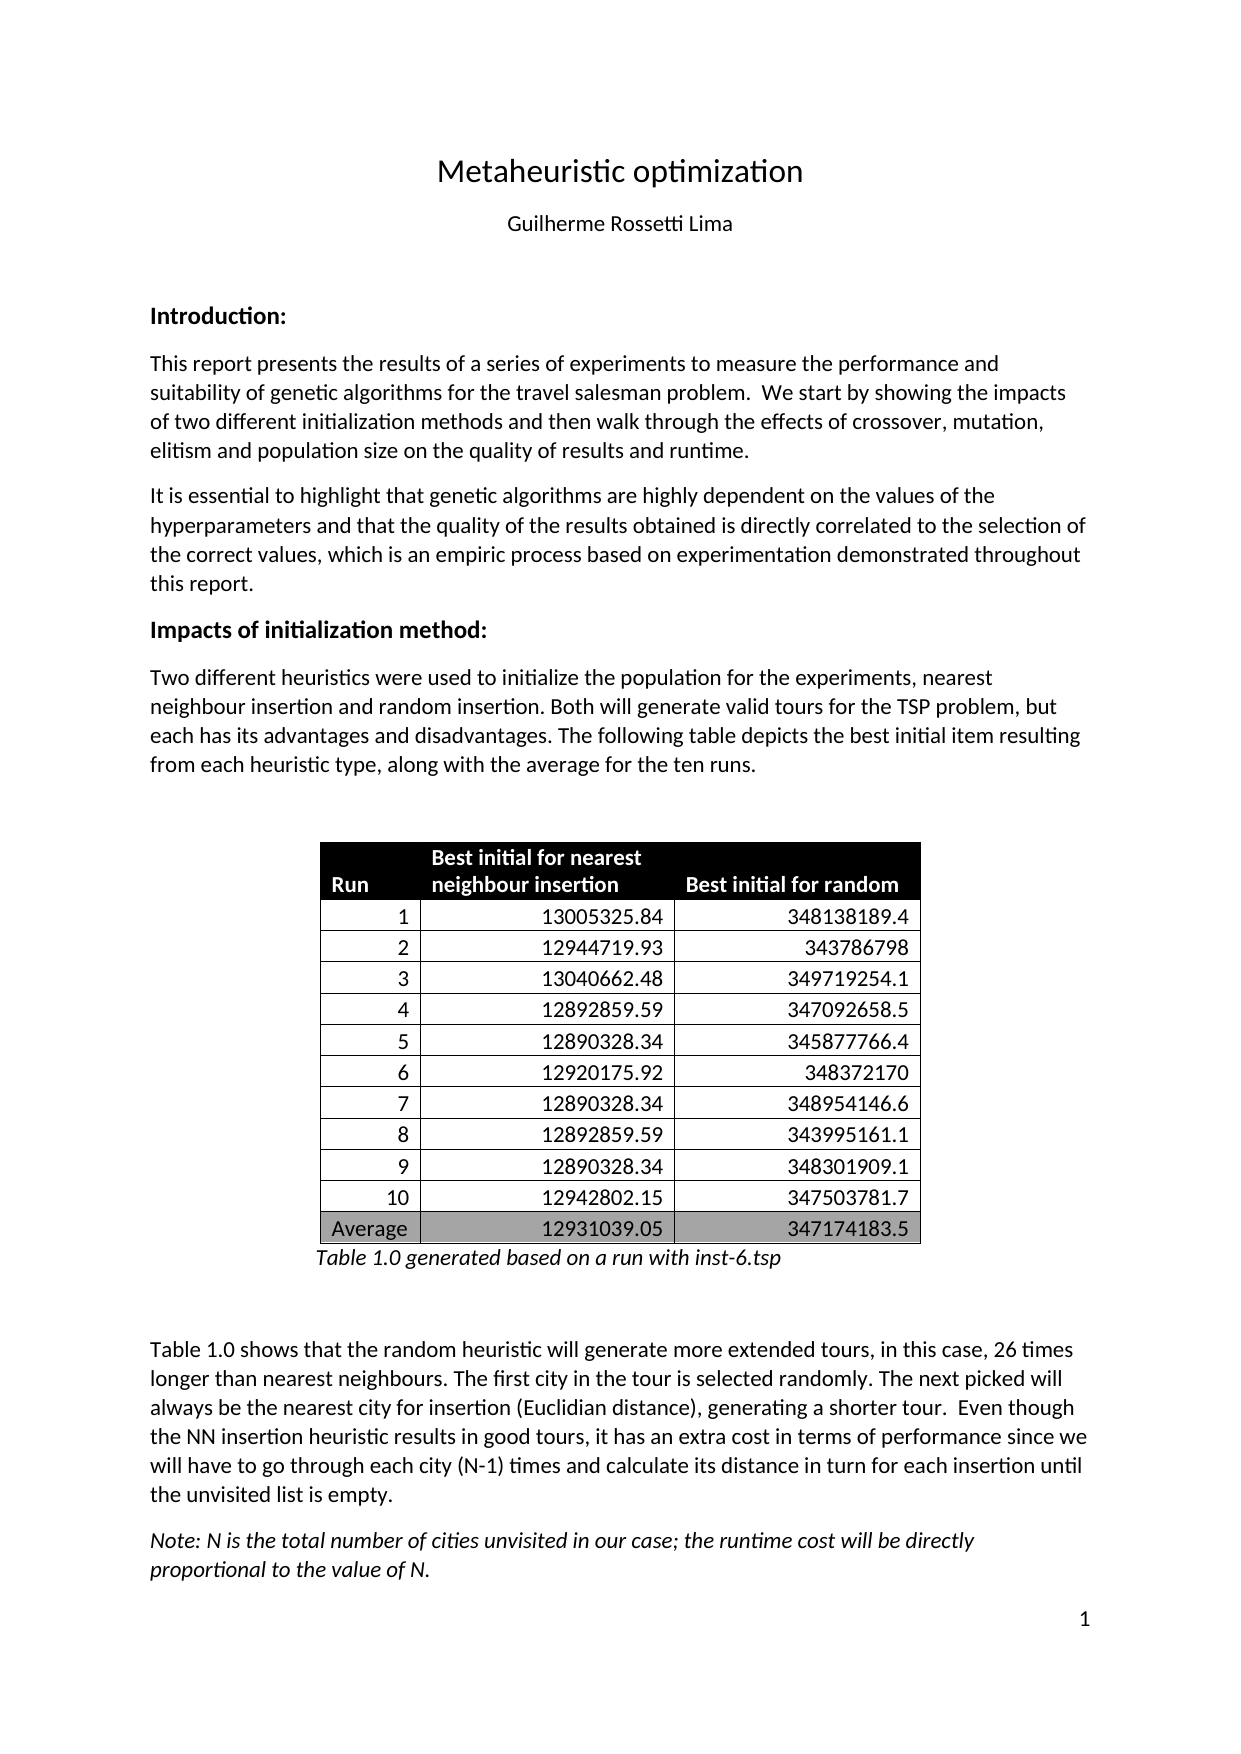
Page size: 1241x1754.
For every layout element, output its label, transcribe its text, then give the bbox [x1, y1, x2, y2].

table_cell 343995161.1 [675, 1119, 920, 1149]
table_cell 1 [321, 900, 420, 930]
text Note: N is the total number of cities unvisited in our case; the runtime cost will be directly proportional to the value of N. [150, 1526, 1090, 1583]
table_cell 10 [321, 1181, 420, 1211]
table_cell 12890328.34 [421, 1025, 674, 1055]
text Introduction: [150, 300, 1090, 331]
table_cell 12944719.93 [421, 931, 674, 961]
text Table 1.0 generated based on a run with inst-6.tsp [150, 1243, 1090, 1271]
table_cell 12892859.59 [421, 1119, 674, 1149]
table_cell 7 [321, 1087, 420, 1117]
table_cell 349719254.1 [675, 962, 920, 992]
table_cell Average [321, 1212, 420, 1242]
table_cell 9 [321, 1150, 420, 1180]
table_cell 12892859.59 [421, 994, 674, 1024]
table_header Run [321, 843, 420, 899]
table_cell 12890328.34 [421, 1150, 674, 1180]
text Metaheuristic optimization [150, 150, 1090, 191]
table_cell 347092658.5 [675, 994, 920, 1024]
text Table 1.0 shows that the random heuristic will generate more extended tours, in this case, 26 times longer than nearest neighbours. The first city in the tour is selected randomly. The next picked will always be the nearest city for insertion (Euclidian distance), generating a shorter tour. Even though the NN insertion heuristic results in good tours, it has an extra cost in terms of performance since we will have to go through each city (N-1) times and calculate its distance in turn for each insertion until the unvisited list is empty. [150, 1335, 1090, 1508]
table_cell 12890328.34 [421, 1087, 674, 1117]
table_cell 348372170 [675, 1056, 920, 1086]
table_cell 13040662.48 [421, 962, 674, 992]
table_cell 4 [321, 994, 420, 1024]
table_cell 6 [321, 1056, 420, 1086]
table_cell 347503781.7 [675, 1181, 920, 1211]
text It is essential to highlight that genetic algorithms are highly dependent on the values of the hyperparameters and that the quality of the results obtained is directly correlated to the selection of the correct values, which is an empiric process based on experimentation demonstrated throughout this report. [150, 482, 1090, 597]
table_cell 347174183.5 [675, 1212, 920, 1242]
text Two different heuristics were used to initialize the population for the experiments, nearest neighbour insertion and random insertion. Both will generate valid tours for the TSP problem, but each has its advantages and disadvantages. The following table depicts the best initial item resulting from each heuristic type, along with the average for the ten runs. [150, 663, 1090, 778]
table_header Best initial for nearest neighbour insertion [421, 843, 674, 899]
text Impacts of initialization method: [150, 614, 1090, 645]
table_cell 348301909.1 [675, 1150, 920, 1180]
table_cell 348954146.6 [675, 1087, 920, 1117]
table_cell 12931039.05 [421, 1212, 674, 1242]
table_cell 2 [321, 931, 420, 961]
text Guilherme Rossetti Lima [150, 209, 1090, 237]
table_cell 13005325.84 [421, 900, 674, 930]
table_cell 3 [321, 962, 420, 992]
table_cell 12942802.15 [421, 1181, 674, 1211]
table_cell 343786798 [675, 931, 920, 961]
table_cell 348138189.4 [675, 900, 920, 930]
table_cell 345877766.4 [675, 1025, 920, 1055]
table_header Best initial for random [675, 843, 920, 899]
table_cell 12920175.92 [421, 1056, 674, 1086]
table_cell 5 [321, 1025, 420, 1055]
text This report presents the results of a series of experiments to measure the performance and suitability of genetic algorithms for the travel salesman problem. We start by showing the impacts of two different initialization methods and then walk through the effects of crossover, mutation, elitism and population size on the quality of results and runtime. [150, 349, 1090, 464]
table_cell 8 [321, 1119, 420, 1149]
